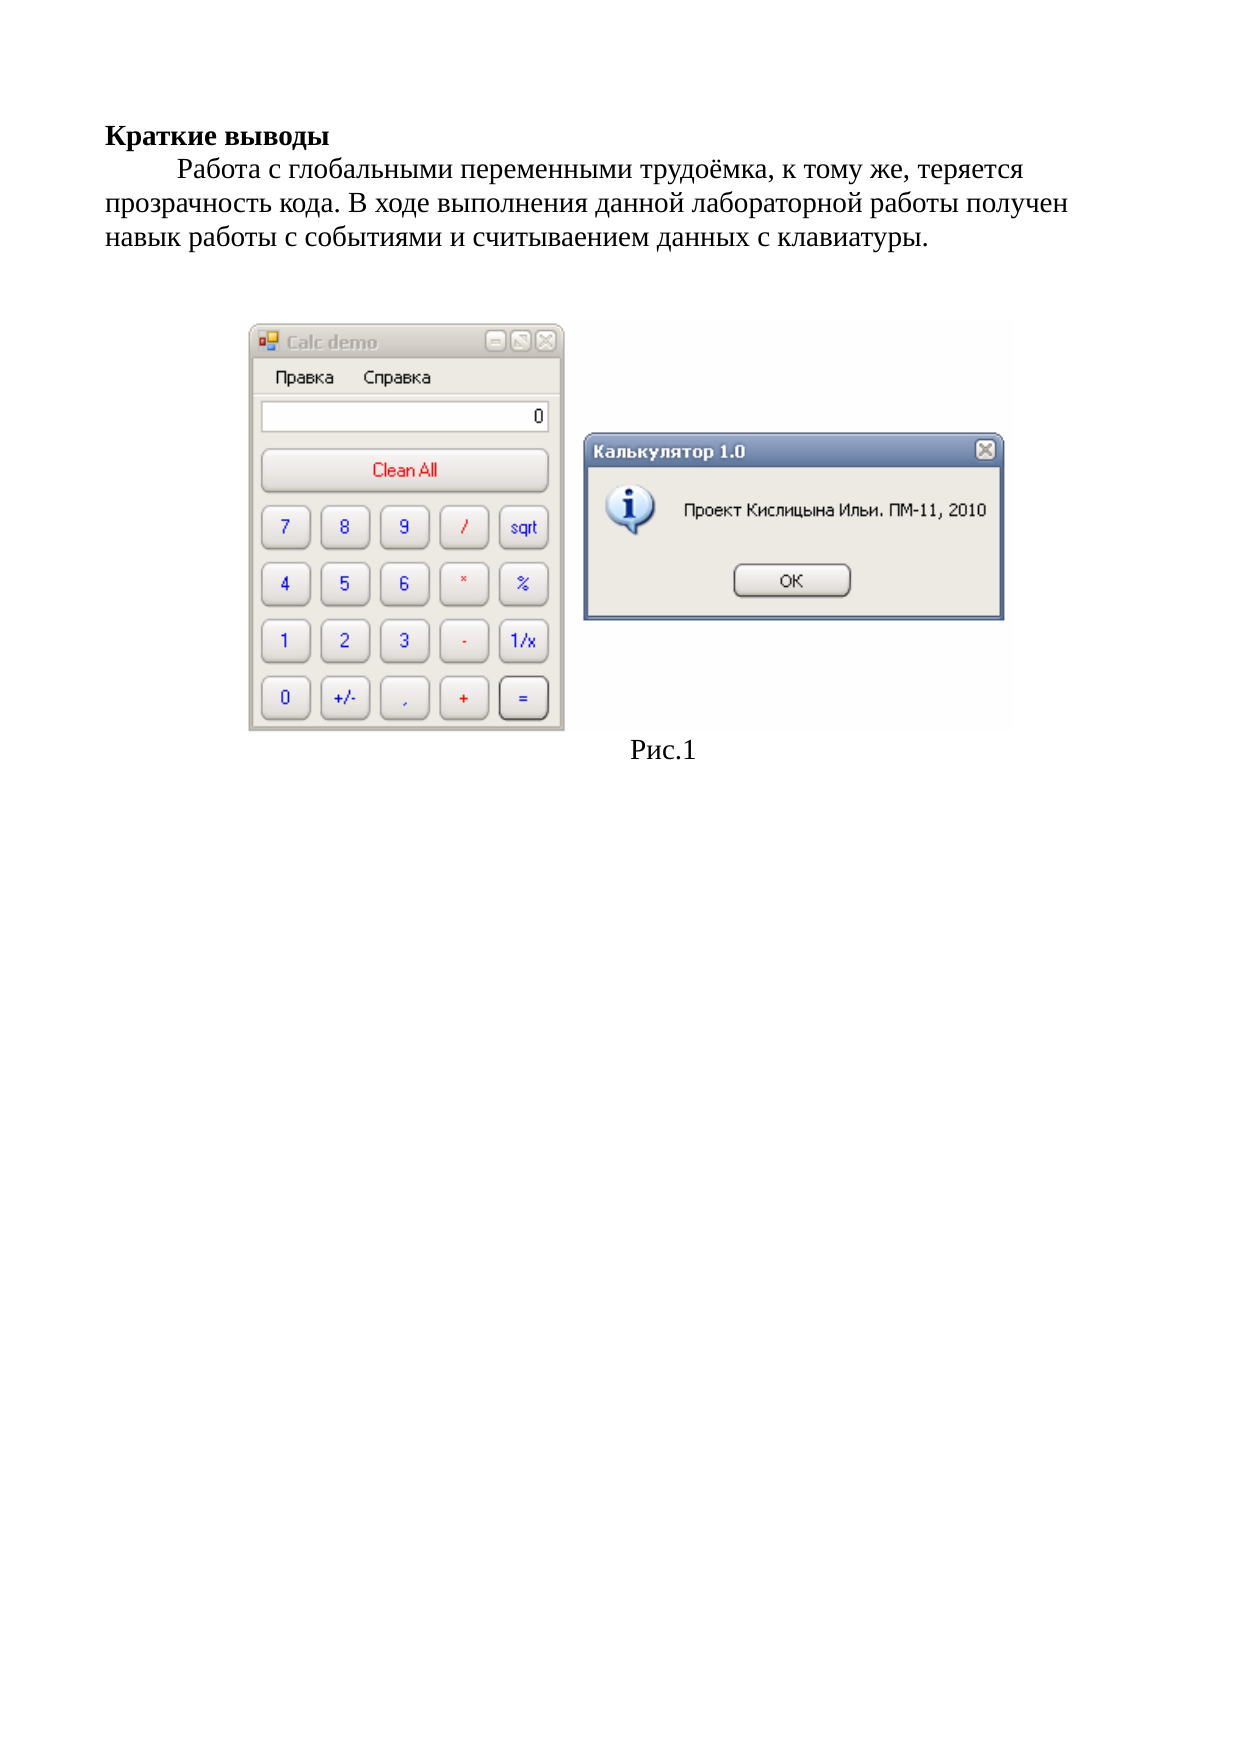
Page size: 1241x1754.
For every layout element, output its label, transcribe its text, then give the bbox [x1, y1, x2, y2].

text Рис.1 [105, 319, 1150, 766]
text Работа с глобальными переменными трудоёмка, к тому же, теряется прозрачность кода. В ходе выполнения данной лабораторной работы получен навык работы с событиями и считываением данных с клавиатуры. [105, 152, 1150, 252]
text Краткие выводы [105, 118, 1150, 152]
